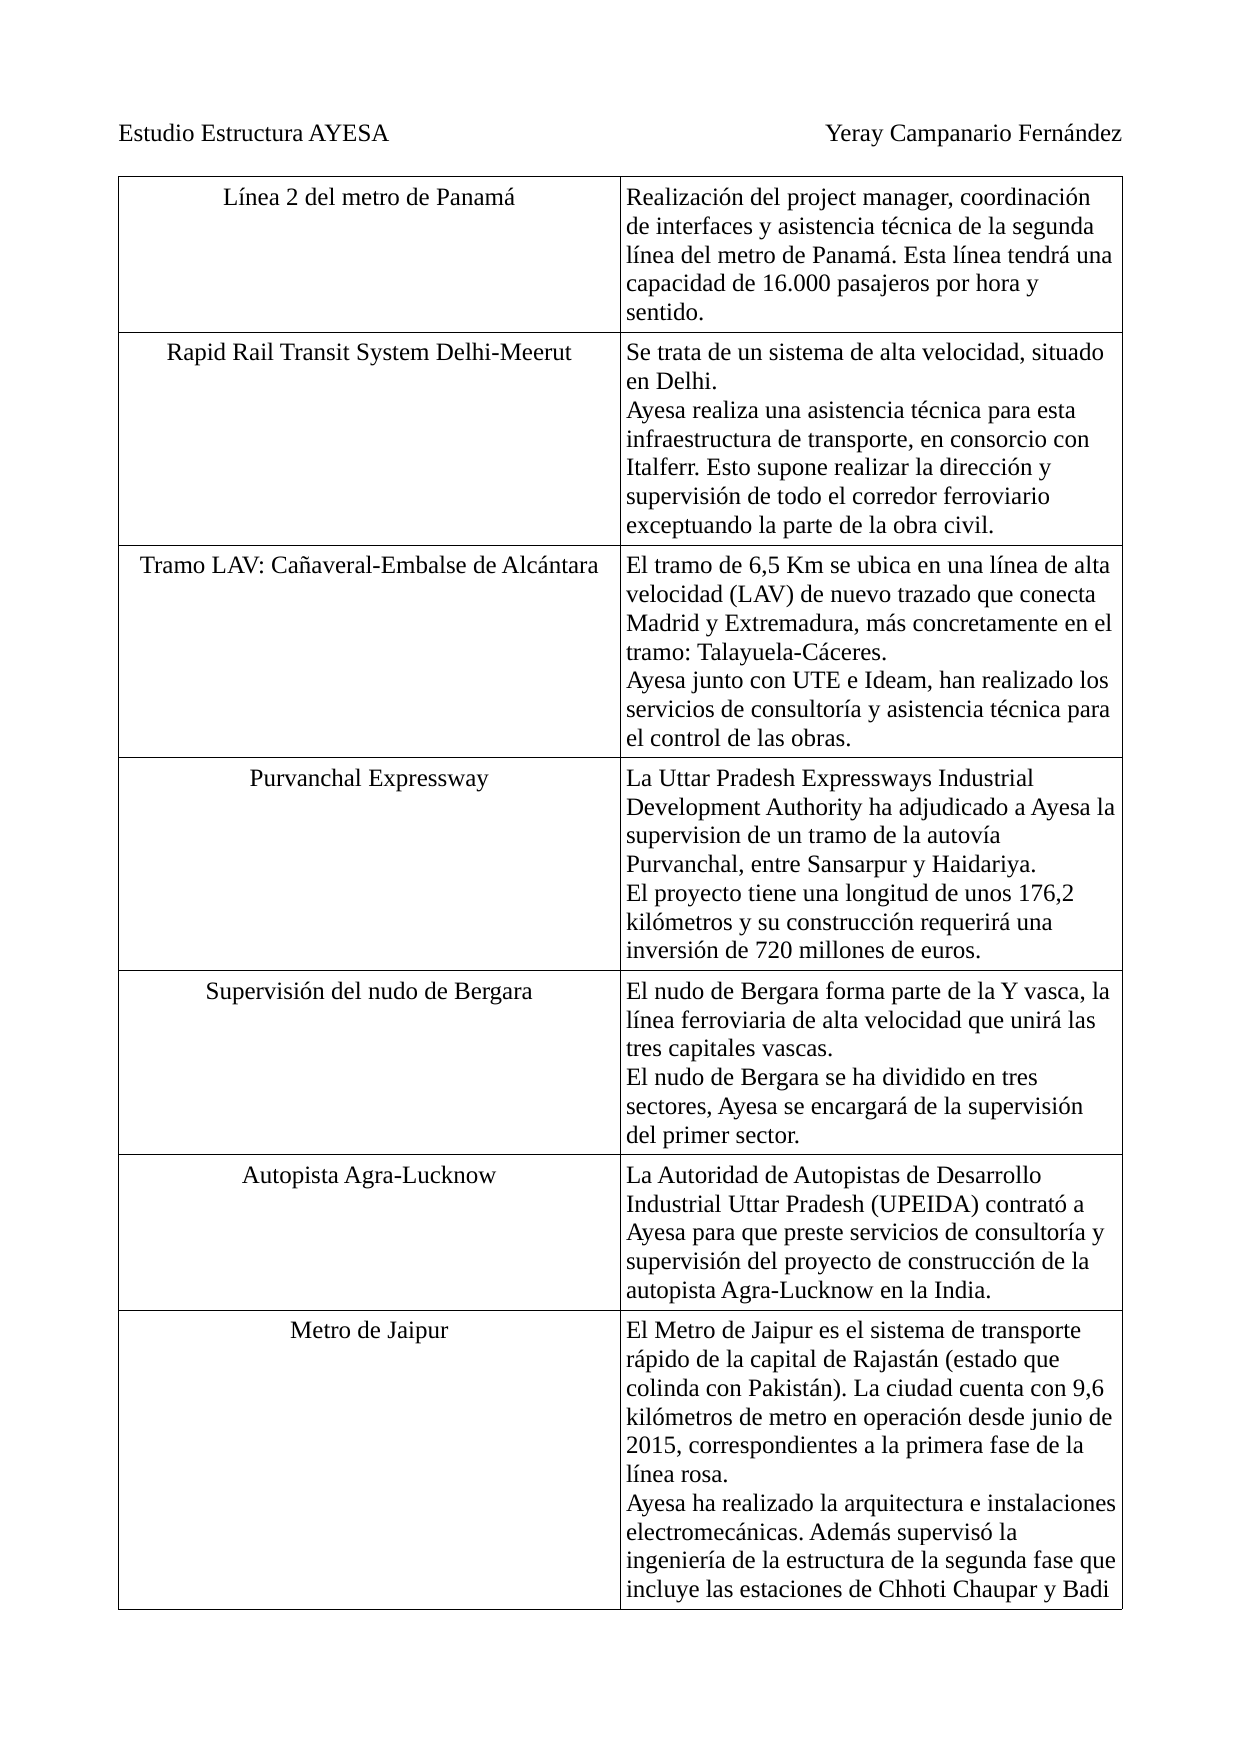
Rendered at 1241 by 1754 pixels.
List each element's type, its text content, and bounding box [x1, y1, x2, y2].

table_cell Supervisión del nudo de Bergara [119, 971, 620, 1154]
table_cell El Metro de Jaipur es el sistema de transpor­te rápido de la capital de Rajastán (estado que colinda con Pakistán). La ciudad cuenta con 9,6 kilómetros de metro en operación desde junio de 2015, correspondientes a la primera fase de la línea rosa. Ayesa ha realizado la arquitectura e instalaciones electromecánicas. Además supervisó la ingeniería de la estructura de la segunda fase que incluye las estaciones de Chhoti Chaupar y Badi [621, 1311, 1122, 1608]
table_cell La Uttar Pradesh Expressways Industrial Development Authority ha adjudicado a Ayesa la supervision de un tramo de la autovía Purvanchal, entre Sansarpur y Haidariya. El proyecto tiene una longitud de unos 176,2 kilómetros y su construcción requerirá una inversión de 720 millones de euros. [621, 758, 1122, 970]
table_cell Rapid Rail Transit System Delhi-Meerut [119, 333, 620, 544]
table_cell Autopista Agra-Lucknow [119, 1155, 620, 1309]
table_cell Línea 2 del metro de Panamá [119, 177, 620, 332]
table_cell Metro de Jaipur [119, 1311, 620, 1608]
table_cell Realización del project manager, coordinación de interfaces y asistencia técnica de la segunda línea del metro de Panamá. Esta línea tendrá una capacidad de 16.000 pasajeros por hora y sentido. [621, 177, 1122, 332]
table_cell Purvanchal Expressway [119, 758, 620, 970]
table_cell Tramo LAV: Cañaveral-Embalse de Alcántara [119, 546, 620, 757]
table_cell El tramo de 6,5 Km se ubica en una línea de alta velocidad (LAV) de nuevo trazado que conecta Madrid y Extremadura, más concretamente en el tramo: Talayuela-Cáceres. Ayesa junto con UTE e Ideam, han realizado los servicios de consultoría y asistencia técnica para el control de las obras. [621, 546, 1122, 757]
table_cell La Autoridad de Autopistas de Desarrollo Industrial Uttar Pradesh (UPEIDA) contrató a Ayesa para que preste servicios de consultoría y supervisión del proyecto de construcción de la autopista Agra-Lucknow en la India. [621, 1155, 1122, 1309]
table_cell Se trata de un sistema de alta velocidad, situado en Delhi. Ayesa realiza una asistencia técnica para esta infraestructura de transporte, en consorcio con Italferr. Esto supone realizar la dirección y supervisión de todo el corredor ferroviario exceptuando la parte de la obra civil. [621, 333, 1122, 544]
table_cell El nudo de Bergara forma parte de la Y vasca, la línea ferroviaria de alta velo­cidad que unirá las tres capitales vascas. El nudo de Bergara se ha dividido en tres sectores, Ayesa se encargará de la supervisión del primer sector. [621, 971, 1122, 1154]
